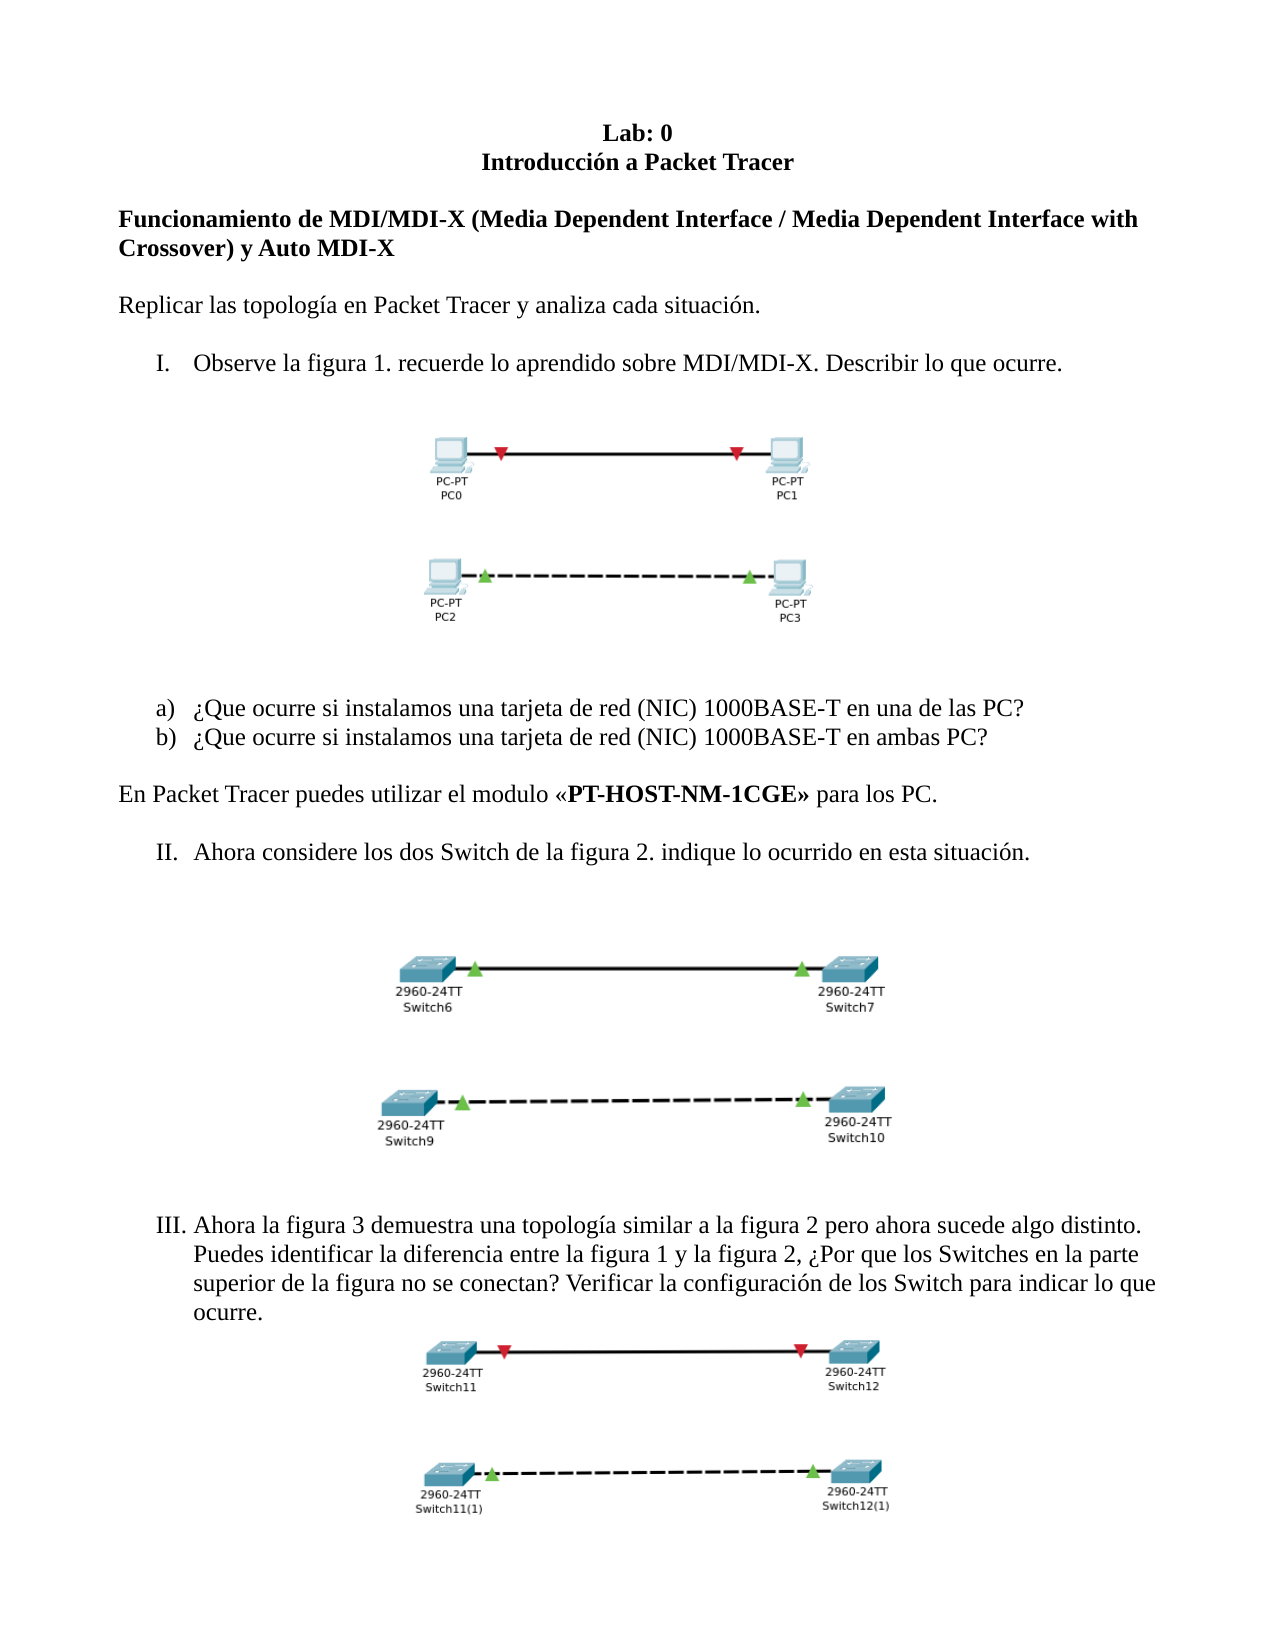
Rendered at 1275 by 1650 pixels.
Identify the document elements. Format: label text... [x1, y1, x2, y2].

text Funcionamiento de MDI/MDI-X (Media Dependent Interface / Media Dependent Interface with Crossover) y Auto MDI-X [118, 204, 1157, 262]
list Observe la figura 1. recuerde lo aprendido sobre MDI/MDI-X. Describir lo que ocurre. [156, 348, 1157, 377]
text Replicar las topología en Packet Tracer y analiza cada situación. [118, 291, 1157, 319]
list ¿Que ocurre si instalamos una tarjeta de red (NIC) 1000BASE-T en una de las PC? [156, 693, 1157, 722]
list Ahora considere los dos Switch de la figura 2. indique lo ocurrido en esta situación. [156, 837, 1157, 866]
list Ahora la figura 3 demuestra una topología similar a la figura 2 pero ahora sucede algo distinto. Puedes identificar la diferencia entre la figura 1 y la figura 2, ¿Por que los Switches en la parte superior de la figura no se conectan? Verificar la configuración de los Switch para indicar lo que ocurre. [156, 1211, 1157, 1326]
list ¿Que ocurre si instalamos una tarjeta de red (NIC) 1000BASE-T en ambas PC? [156, 722, 1157, 751]
text En Packet Tracer puedes utilizar el modulo «PT-HOST-NM-1CGE» para los PC. [118, 779, 1157, 808]
picture [365, 886, 910, 1192]
text Introducción a Packet Tracer [118, 147, 1157, 176]
picture [394, 1319, 902, 1524]
text Lab: 0 [118, 118, 1157, 147]
picture [397, 405, 878, 675]
